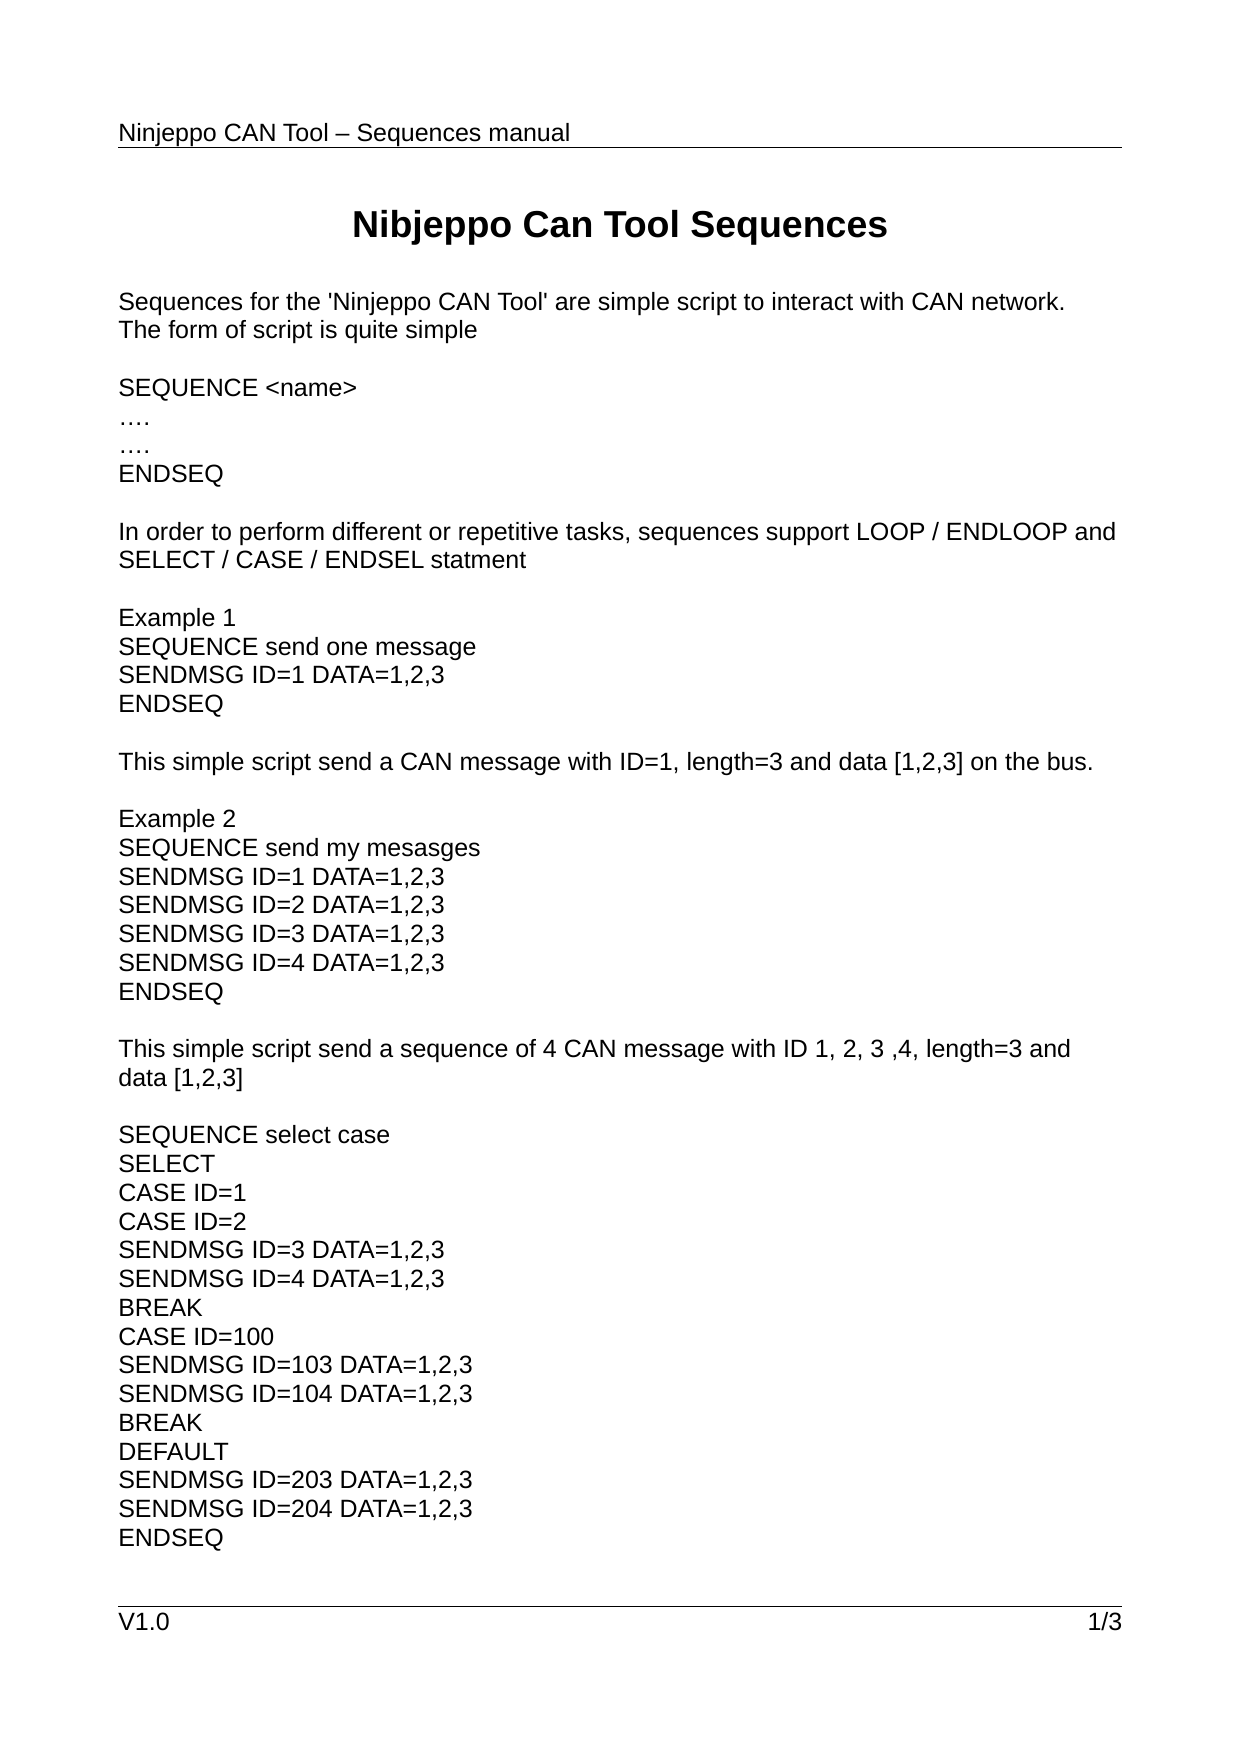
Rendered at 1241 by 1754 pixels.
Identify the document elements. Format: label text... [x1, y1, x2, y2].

text This simple script send a CAN message with ID=1, length=3 and data [1,2,3] on the bus. [118, 747, 1122, 776]
text This simple script send a sequence of 4 CAN message with ID 1, 2, 3 ,4, length=3 and data [1,2,3] [118, 1034, 1122, 1092]
text In order to perform different or repetitive tasks, sequences support LOOP / ENDLOOP and SELECT / CASE / ENDSEL statment [118, 517, 1122, 574]
title Nibjeppo Can Tool Sequences [118, 202, 1122, 246]
text BREAK [118, 1408, 1122, 1437]
text SENDMSG ID=103 DATA=1,2,3 [118, 1351, 1122, 1379]
text DEFAULT [118, 1437, 1122, 1466]
text SENDMSG ID=4 DATA=1,2,3 [118, 1264, 1122, 1293]
text SELECT [118, 1149, 1122, 1178]
text CASE ID=100 [118, 1322, 1122, 1351]
text The form of script is quite simple [118, 316, 1122, 344]
text SENDMSG ID=204 DATA=1,2,3 [118, 1494, 1122, 1523]
text SEQUENCE <name> [118, 373, 1122, 402]
text ENDSEQ [118, 689, 1122, 718]
text CASE ID=2 [118, 1207, 1122, 1236]
text SENDMSG ID=2 DATA=1,2,3 [118, 891, 1122, 919]
text Example 2 [118, 804, 1122, 833]
text ENDSEQ [118, 1523, 1122, 1552]
text Example 1 [118, 603, 1122, 632]
text ENDSEQ [118, 459, 1122, 488]
text CASE ID=1 [118, 1178, 1122, 1207]
text BREAK [118, 1293, 1122, 1322]
text SENDMSG ID=3 DATA=1,2,3 [118, 1236, 1122, 1264]
text …. [118, 431, 1122, 459]
text SEQUENCE select case [118, 1121, 1122, 1149]
text …. [118, 402, 1122, 431]
text SEQUENCE send my mesasges [118, 833, 1122, 862]
text ENDSEQ [118, 977, 1122, 1006]
text Sequences for the 'Ninjeppo CAN Tool' are simple script to interact with CAN network. [118, 287, 1122, 316]
text SENDMSG ID=1 DATA=1,2,3 [118, 661, 1122, 689]
text SEQUENCE send one message [118, 632, 1122, 661]
text SENDMSG ID=203 DATA=1,2,3 [118, 1466, 1122, 1494]
text SENDMSG ID=104 DATA=1,2,3 [118, 1379, 1122, 1408]
text SENDMSG ID=3 DATA=1,2,3 [118, 919, 1122, 948]
text SENDMSG ID=1 DATA=1,2,3 [118, 862, 1122, 891]
text SENDMSG ID=4 DATA=1,2,3 [118, 948, 1122, 977]
